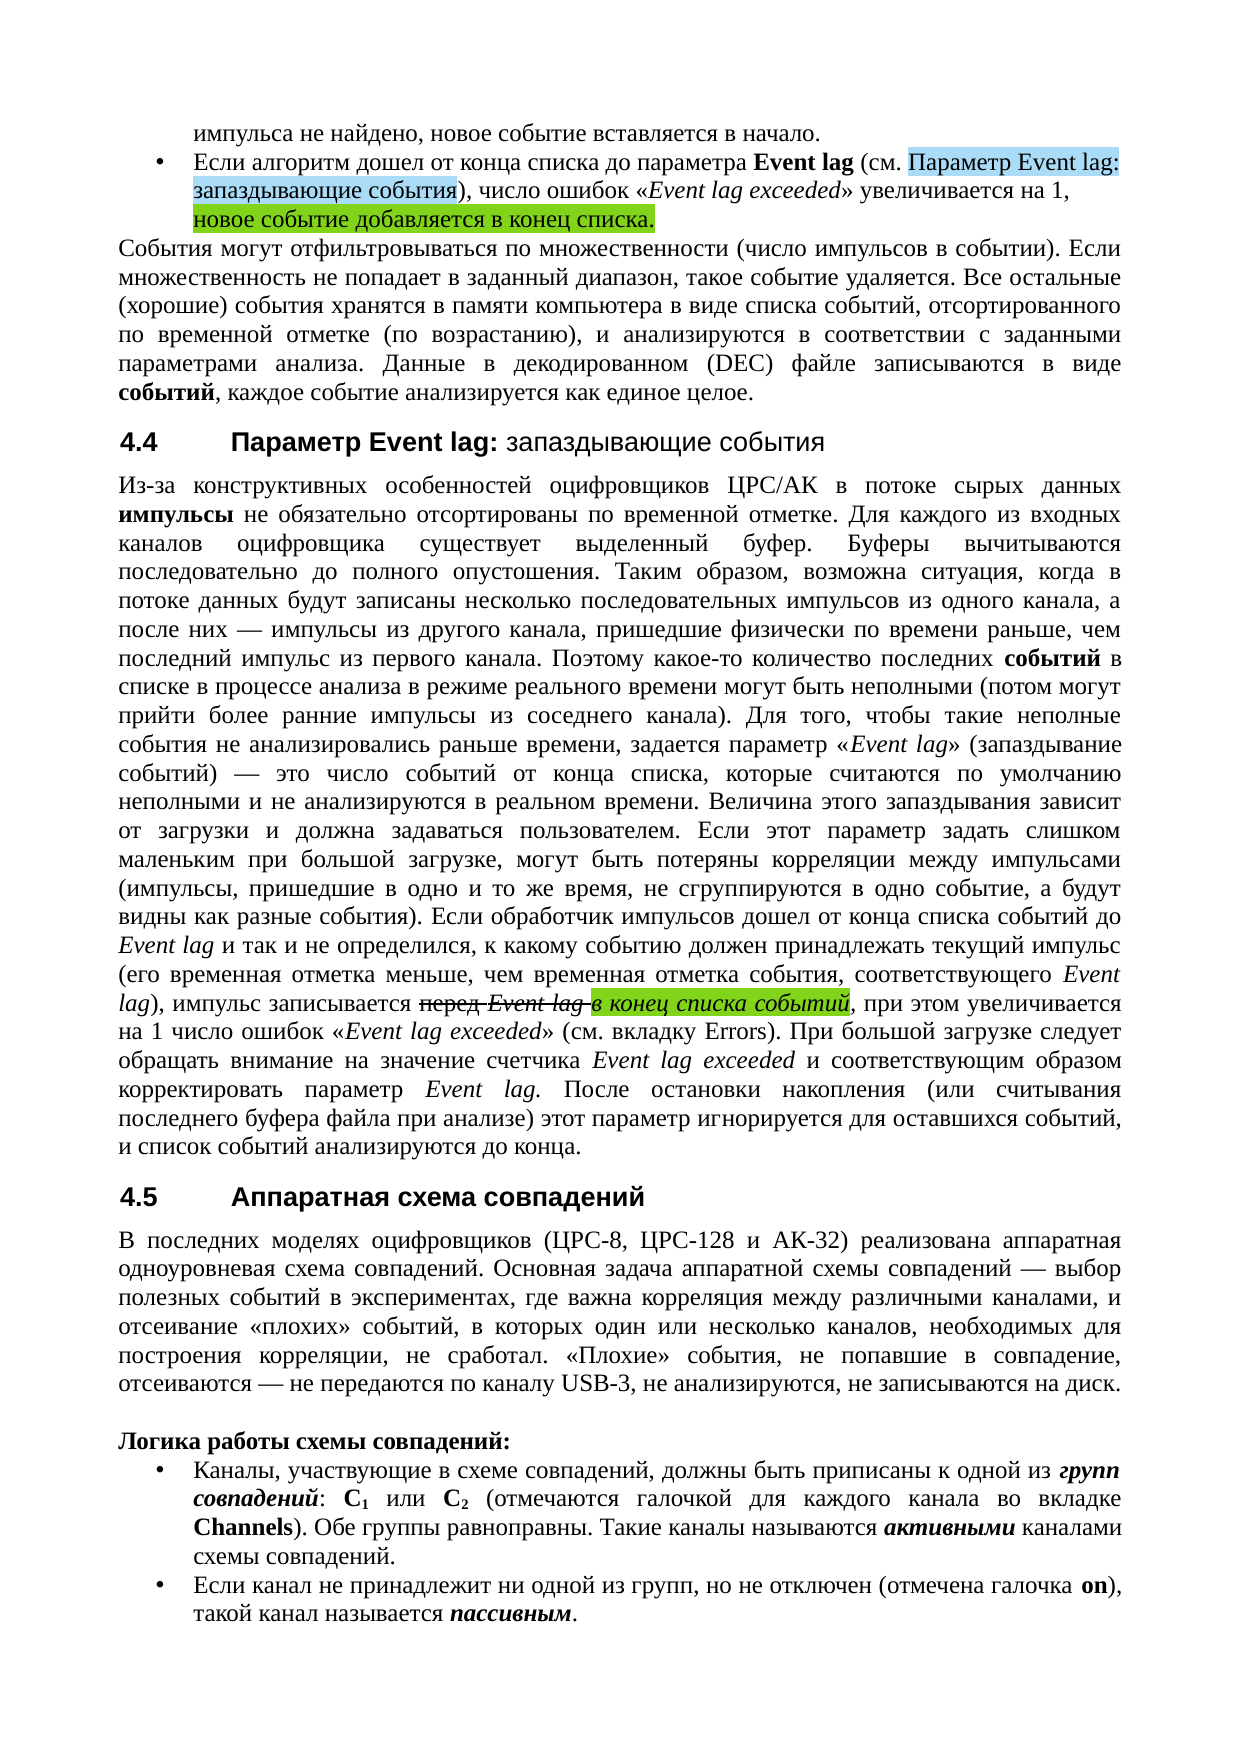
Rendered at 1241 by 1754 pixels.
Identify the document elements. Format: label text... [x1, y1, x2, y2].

text В последних моделях оцифровщиков (ЦРС-8, ЦРС-128 и АК-32) реализована аппаратная одноуровневая схема совпадений. Основная задача аппаратной схемы совпадений — выбор полезных событий в экспериментах, где важна корреляция между различными каналами, и отсеивание «плохих» событий, в которых один или несколько каналов, необходимых для построения корреляции, не сработал. «Плохие» события, не попавшие в совпадение, отсеиваются — не передаются по каналу USB-3, не анализируются, не записываются на диск. [118, 1225, 1122, 1397]
list События могут отфильтровываться по множественности (число импульсов в событии). Если множественность не попадает в заданный диапазон, такое событие удаляется. Все остальные (хорошие) события хранятся в памяти компьютера в виде списка событий, отсортированного по временной отметке (по возрастанию), и анализируются в соответствии с заданными параметрами анализа. Данные в декодированном (DEC) файле записываются в виде событий, каждое событие анализируется как единое целое. [118, 233, 1122, 406]
list Каналы, участвующие в схеме совпадений, должны быть приписаны к одной из групп совпадений: С1 или С2 (отмечаются галочкой для каждого канала во вкладке Channels). Обе группы равноправны. Такие каналы называются активными каналами схемы совпадений. [156, 1455, 1122, 1570]
list импульса не найдено, новое событие вставляется в начало. [156, 118, 1122, 147]
text Из-за конструктивных особенностей оцифровщиков ЦРС/АК в потоке сырых данных импульсы не обязательно отсортированы по временной отметке. Для каждого из входных каналов оцифровщика существует выделенный буфер. Буферы вычитываются последовательно до полного опустошения. Таким образом, возможна ситуация, когда в потоке данных будут записаны несколько последовательных импульсов из одного канала, а после них — импульсы из другого канала, пришедшие физически по времени раньше, чем последний импульс из первого канала. Поэтому какое-то количество последних событий в списке в процессе анализа в режиме реального времени могут быть неполными (потом могут прийти более ранние импульсы из соседнего канала). Для того, чтобы такие неполные события не анализировались раньше времени, задается параметр «Event lag» (запаздывание событий) — это число событий от конца списка, которые считаются по умолчанию неполными и не анализируются в реальном времени. Величина этого запаздывания зависит от загрузки и должна задаваться пользователем. Если этот параметр задать слишком маленьким при большой загрузке, могут быть потеряны корреляции между импульсами (импульсы, пришедшие в одно и то же время, не сгруппируются в одно событие, а будут видны как разные события). Если обработчик импульсов дошел от конца списка событий до Event lag и так и не определился, к какому событию должен принадлежать текущий импульс (его временная отметка меньше, чем временная отметка события, соответствующего Event lag), импульс записывается перед Event lag в конец списка событий, при этом увеличивается на 1 число ошибок «Event lag exceeded» (см. вкладку Errors). При большой загрузке следует обращать внимание на значение счетчика Event lag exceeded и соответствующим образом корректировать параметр Event lag. После остановки накопления (или считывания последнего буфера файла при анализе) этот параметр игнорируется для оставшихся событий, и список событий анализируются до конца. [118, 470, 1122, 1160]
text Логика работы схемы совпадений: [118, 1426, 1122, 1455]
list Если канал не принадлежит ни одной из групп, но не отключен (отмечена галочка on), такой канал называется пассивным. [156, 1570, 1122, 1627]
subtitle Параметр Event lag: запаздывающие события [120, 426, 1122, 458]
list Если алгоритм дошел от конца списка до параметра Event lag (см. Параметр Event lag: запаздывающие события), число ошибок «Event lag exceeded» увеличивается на 1, новое событие добавляется в конец списка. [156, 147, 1122, 233]
subtitle Аппаратная схема совпадений [120, 1181, 1122, 1212]
